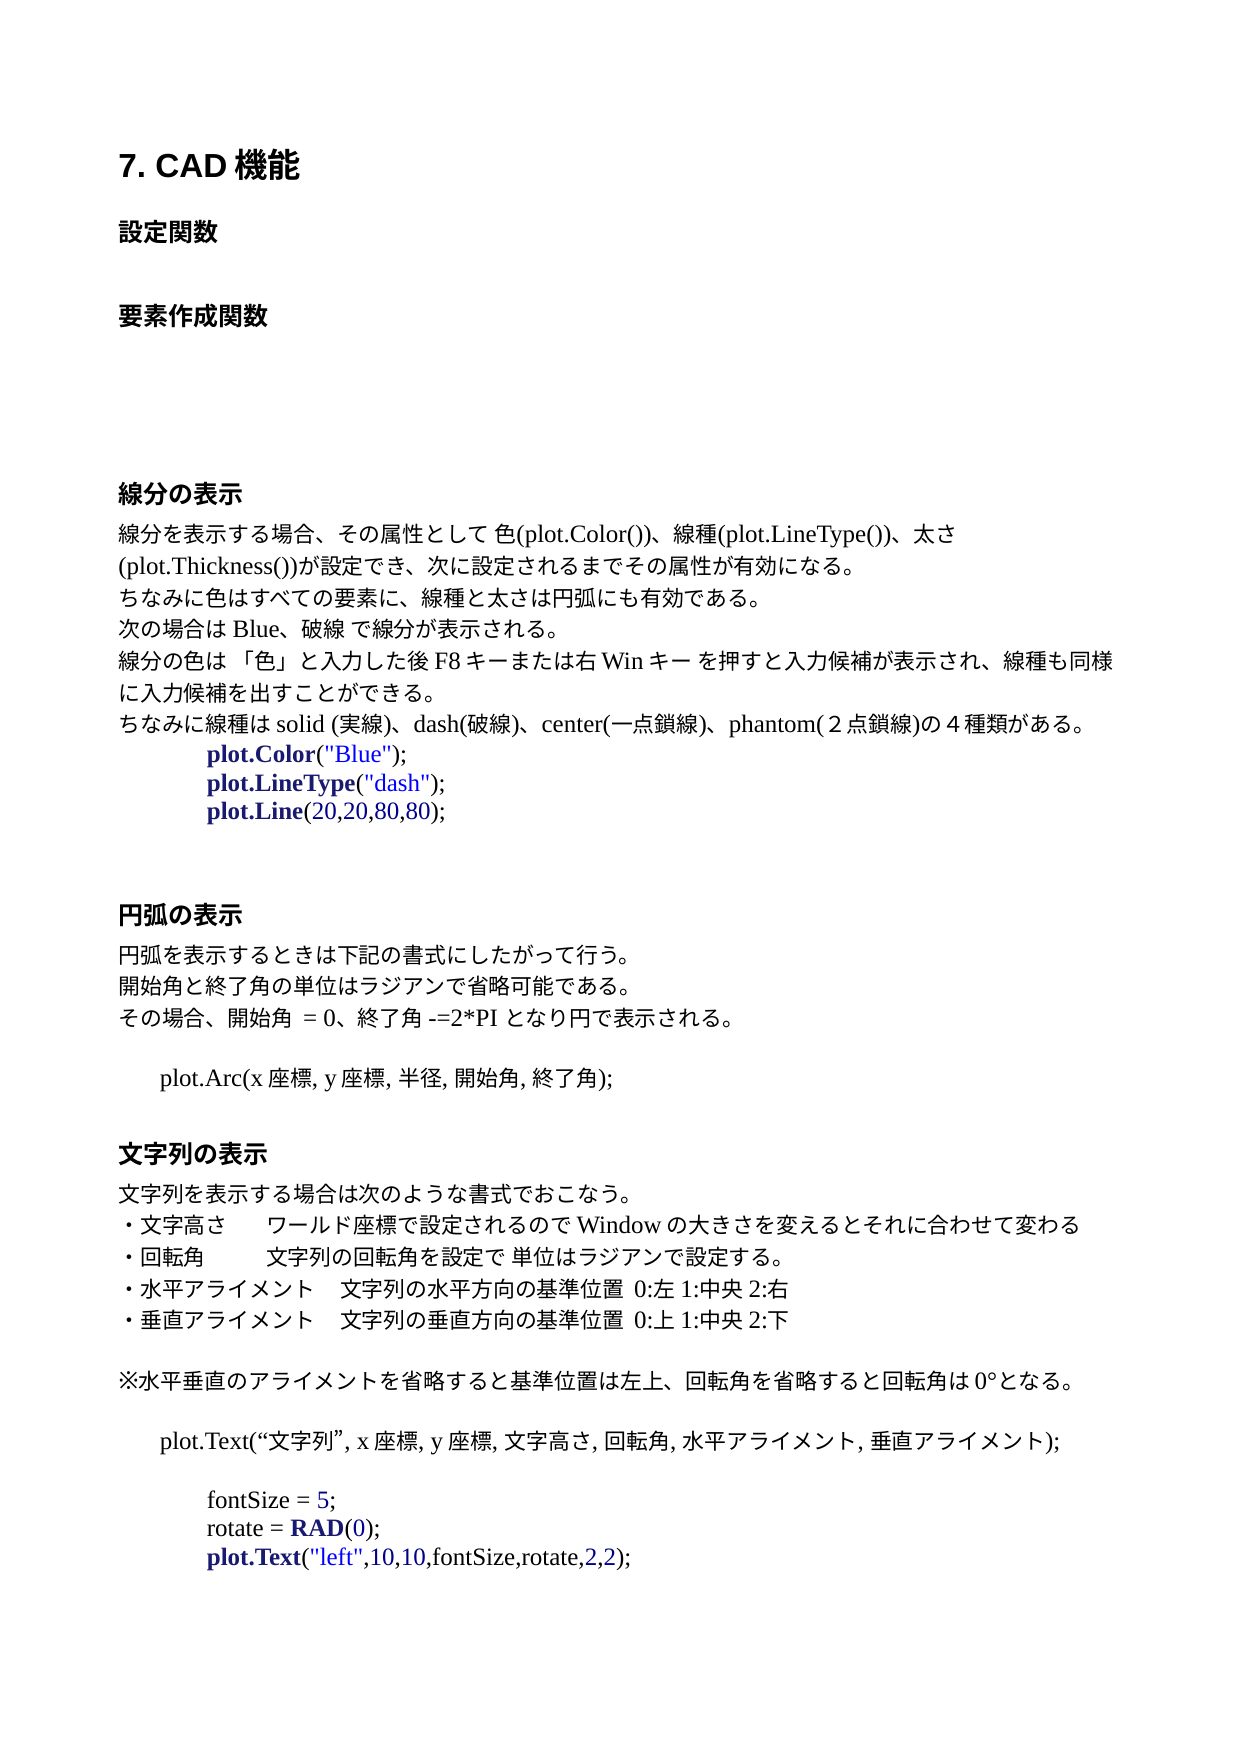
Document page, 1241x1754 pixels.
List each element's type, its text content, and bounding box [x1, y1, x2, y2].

text ・水平アライメント 文字列の水平方向の基準位置 0:左 1:中央 2:右 [118, 1272, 1122, 1303]
text plot.Color("Blue"); plot.LineType("dash"); plot.Line(20,20,80,80); [207, 739, 1122, 825]
subtitle 文字列の表示 [118, 1134, 1122, 1171]
text 円弧を表示するときは下記の書式にしたがって行う。 [118, 938, 1122, 969]
text ・文字高さ ワールド座標で設定されるのでWindowの大きさを変えるとそれに合わせて変わる [118, 1208, 1122, 1240]
text ・回転角 文字列の回転角を設定で 単位はラジアンで設定する。 [118, 1240, 1122, 1272]
subtitle 線分の表示 [118, 475, 1122, 511]
subtitle 円弧の表示 [118, 895, 1122, 931]
text plot.Arc(x座標, y座標, 半径, 開始角, 終了角); [159, 1061, 1122, 1093]
text 線分の色は 「色」と入力した後 F8キーまたは右Winキー を押すと入力候補が表示され、線種も同様に入力候補を出すことができる。 [118, 644, 1122, 707]
text ・垂直アライメント 文字列の垂直方向の基準位置 0:上 1:中央 2:下 [118, 1303, 1122, 1335]
text ちなみに色はすべての要素に、線種と太さは円弧にも有効である。 [118, 581, 1122, 612]
text 文字列を表示する場合は次のような書式でおこなう。 [118, 1177, 1122, 1208]
subtitle 7. CAD機能 [118, 139, 1122, 187]
subtitle 設定関数 [118, 212, 1122, 248]
text fontSize = 5; rotate = RAD(0); plot.Text("left",10,10,fontSize,rotate,2,2); [207, 1485, 1122, 1571]
subtitle 要素作成関数 [118, 296, 1122, 332]
text ※水平垂直のアライメントを省略すると基準位置は左上、回転角を省略すると回転角は0°となる。 [118, 1364, 1122, 1396]
text 次の場合は Blue、破線 で線分が表示される。 [118, 612, 1122, 644]
text ちなみに線種は solid (実線)、dash(破線)、center(一点鎖線)、phantom(２点鎖線)の４種類がある。 [118, 707, 1122, 739]
text その場合、開始角 = 0、終了角 -=2*PI となり円で表示される。 [118, 1001, 1122, 1033]
text 線分を表示する場合、その属性として 色(plot.Color())、線種(plot.LineType())、太さ(plot.Thickness())が設定でき、次に設定されるまでその属性が有効になる。 [118, 517, 1122, 581]
text 開始角と終了角の単位はラジアンで省略可能である。 [118, 969, 1122, 1001]
text plot.Text(“文字列”, x座標, y座標, 文字高さ, 回転角, 水平アライメント, 垂直アライメント); [159, 1424, 1122, 1456]
